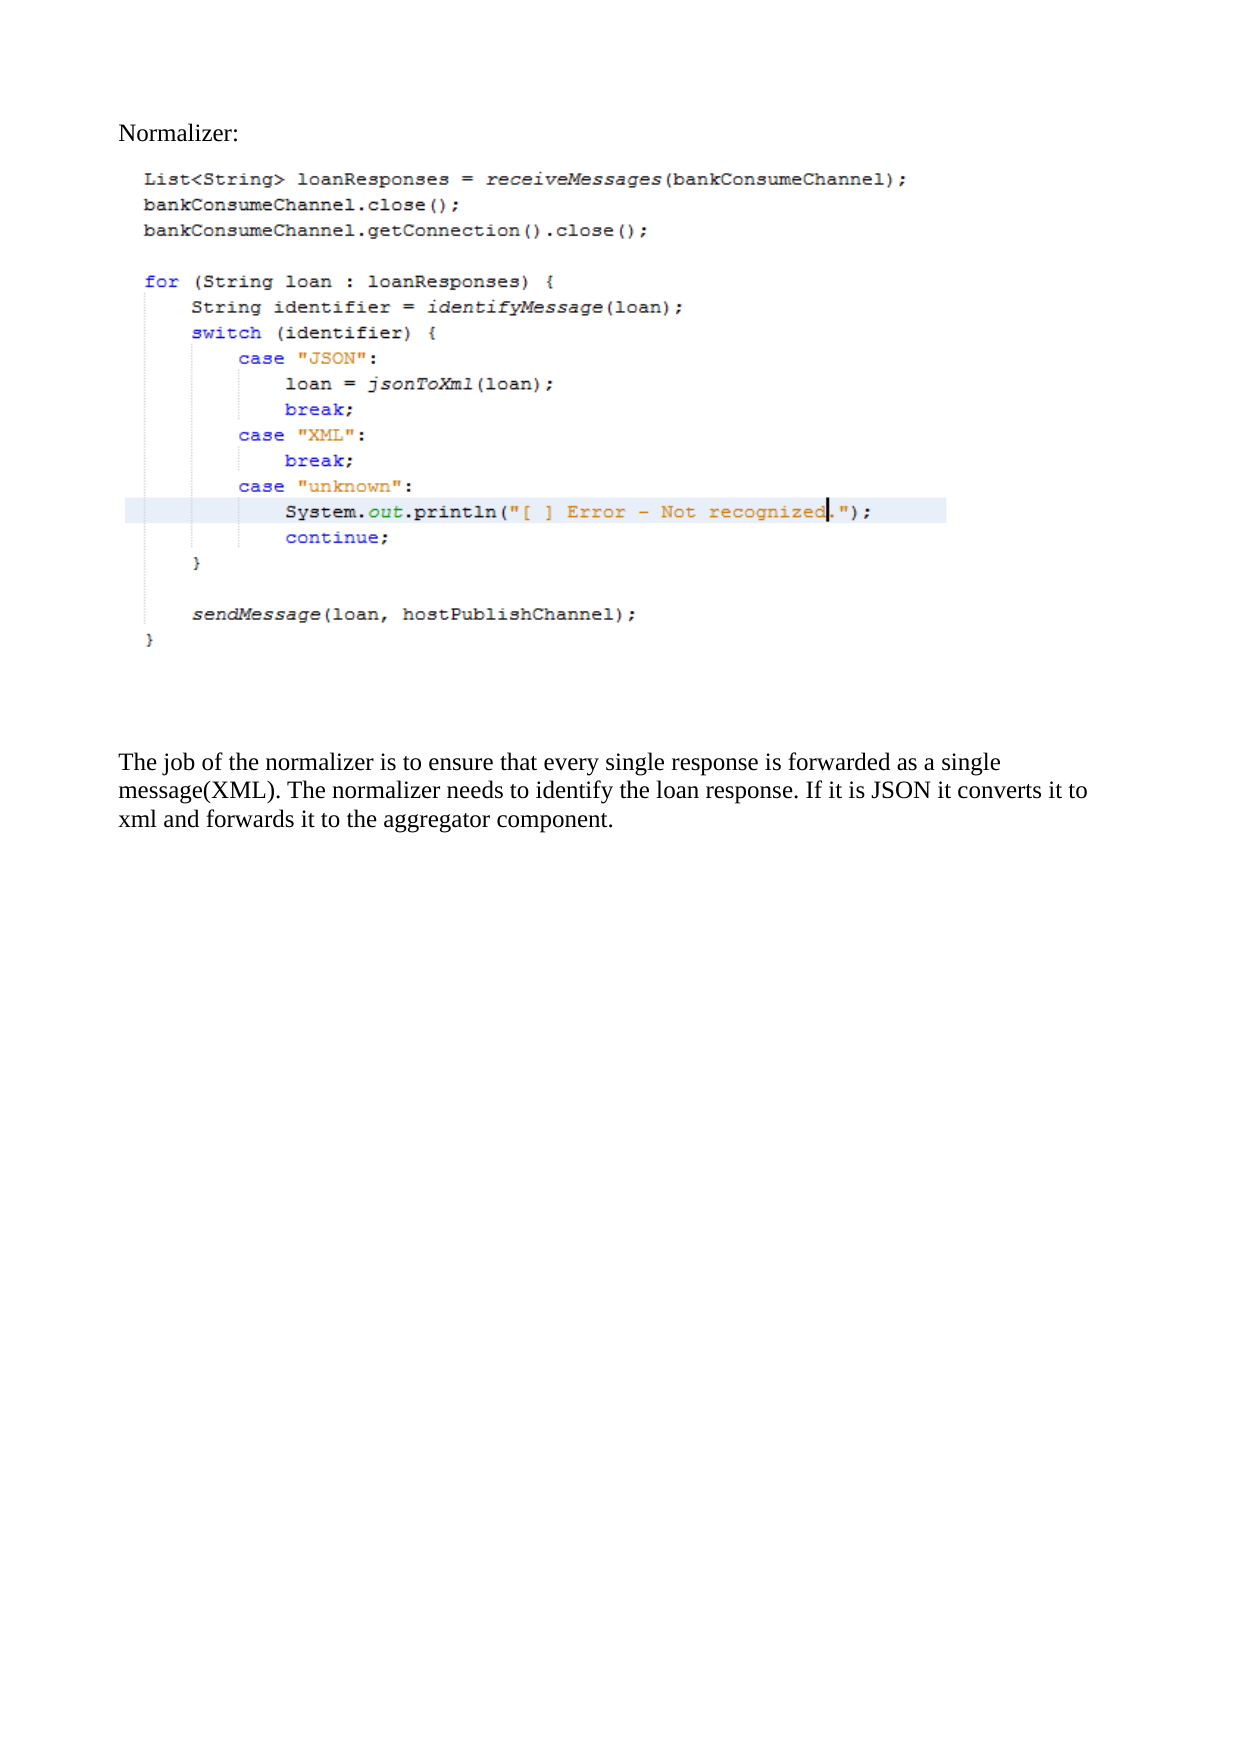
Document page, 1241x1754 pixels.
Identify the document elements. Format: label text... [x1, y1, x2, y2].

text The job of the normalizer is to ensure that every single response is forwarded as a single message(XML). The normalizer needs to identify the loan response. If it is JSON it converts it to xml and forwards it to the aggregator component. [118, 747, 1122, 833]
text Normalizer: [118, 118, 1122, 147]
